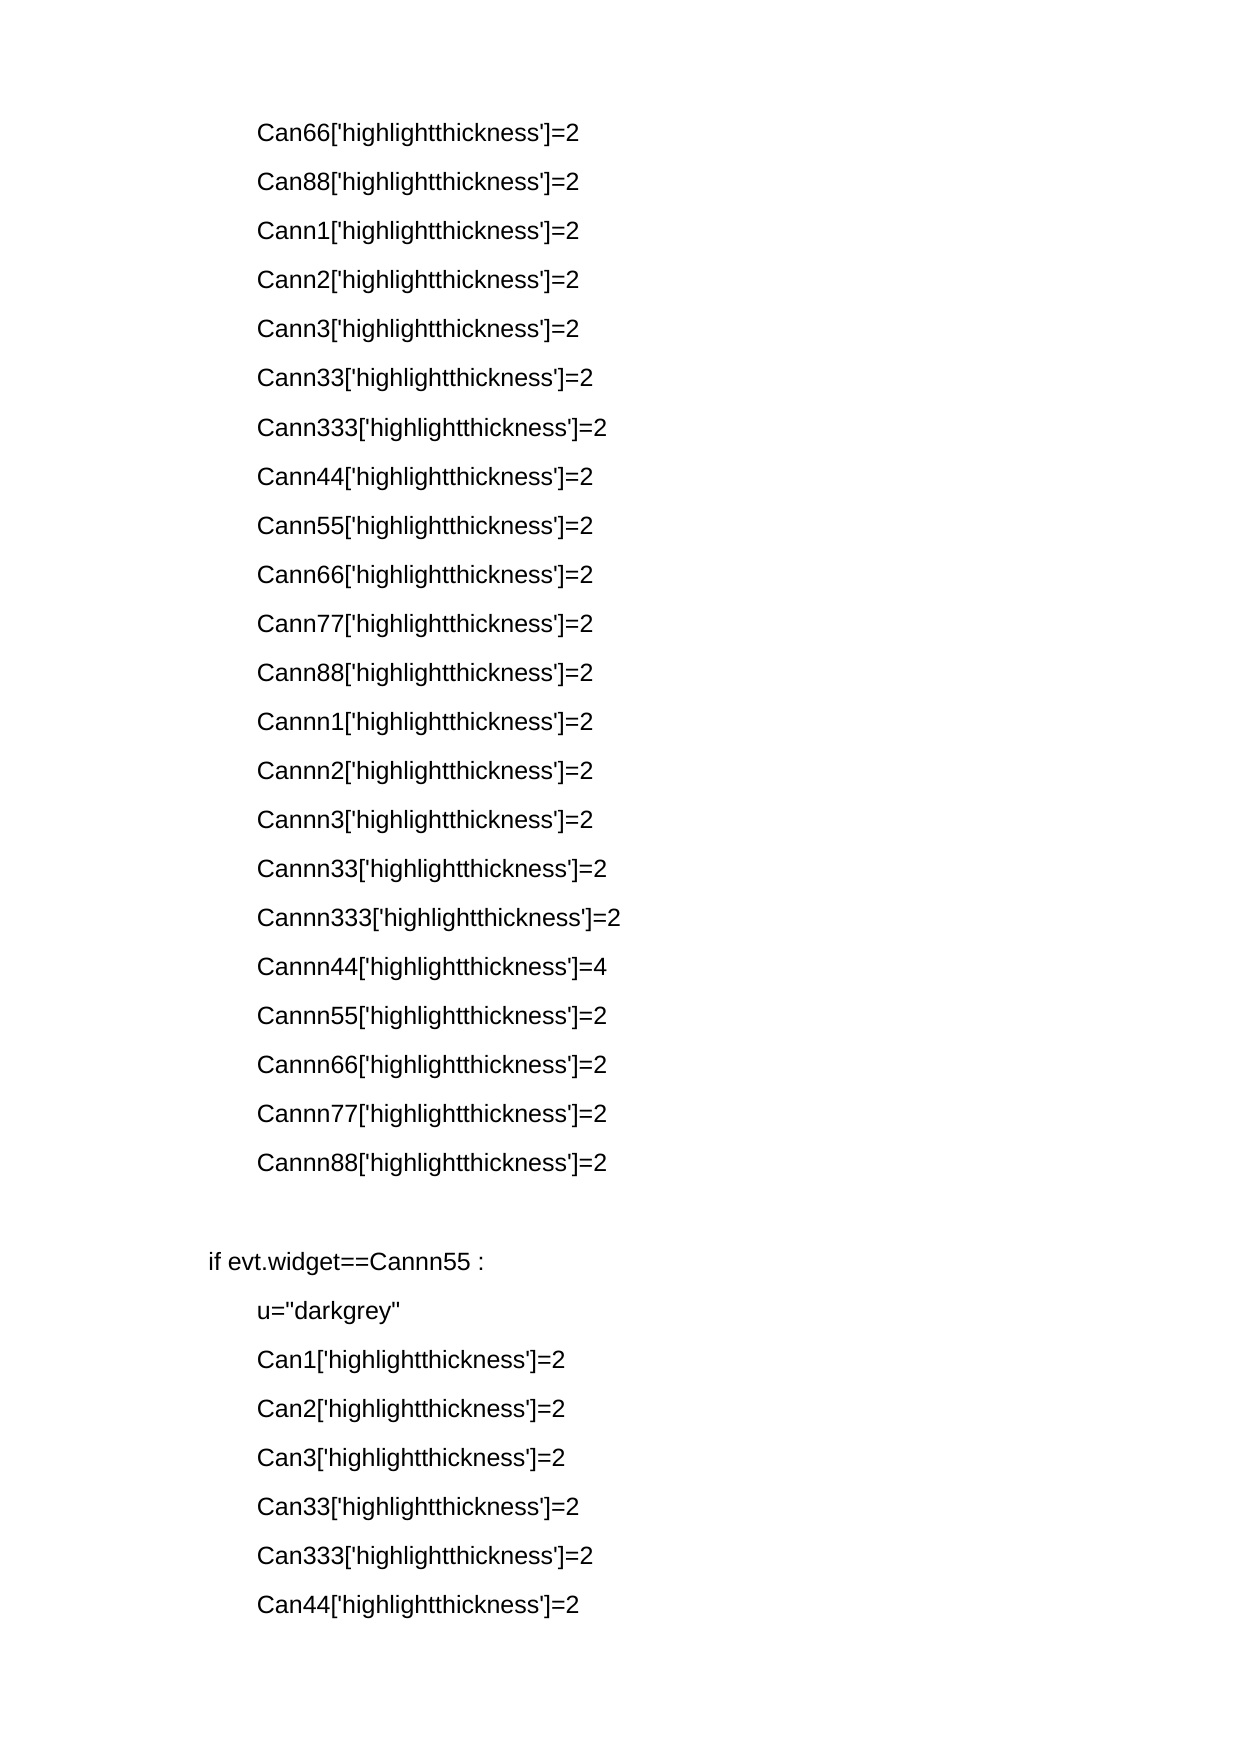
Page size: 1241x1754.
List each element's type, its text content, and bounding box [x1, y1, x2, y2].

text Can2['highlightthickness']=2 [118, 1394, 1122, 1422]
text Cann3['highlightthickness']=2 [118, 314, 1122, 343]
text u="darkgrey" [118, 1296, 1122, 1324]
text Cannn77['highlightthickness']=2 [118, 1099, 1122, 1128]
text Cann77['highlightthickness']=2 [118, 609, 1122, 637]
text Cannn44['highlightthickness']=4 [118, 952, 1122, 981]
text Cannn66['highlightthickness']=2 [118, 1050, 1122, 1079]
text Cannn1['highlightthickness']=2 [118, 707, 1122, 736]
text Cannn333['highlightthickness']=2 [118, 903, 1122, 932]
text if evt.widget==Cannn55 : [118, 1247, 1122, 1275]
text Cann1['highlightthickness']=2 [118, 216, 1122, 245]
text Cann66['highlightthickness']=2 [118, 560, 1122, 588]
text Cann88['highlightthickness']=2 [118, 658, 1122, 687]
text Cann333['highlightthickness']=2 [118, 412, 1122, 441]
text Can333['highlightthickness']=2 [118, 1541, 1122, 1570]
text Cannn33['highlightthickness']=2 [118, 854, 1122, 883]
text Can1['highlightthickness']=2 [118, 1345, 1122, 1373]
text Can44['highlightthickness']=2 [118, 1590, 1122, 1619]
text Cannn88['highlightthickness']=2 [118, 1148, 1122, 1177]
text Can33['highlightthickness']=2 [118, 1492, 1122, 1521]
text Cann2['highlightthickness']=2 [118, 265, 1122, 294]
text Cannn3['highlightthickness']=2 [118, 805, 1122, 834]
text Cannn2['highlightthickness']=2 [118, 756, 1122, 785]
text Cann55['highlightthickness']=2 [118, 511, 1122, 539]
text Cannn55['highlightthickness']=2 [118, 1001, 1122, 1030]
text Can66['highlightthickness']=2 [118, 118, 1122, 147]
text Can88['highlightthickness']=2 [118, 167, 1122, 196]
text Cann44['highlightthickness']=2 [118, 462, 1122, 490]
text Cann33['highlightthickness']=2 [118, 363, 1122, 392]
text Can3['highlightthickness']=2 [118, 1443, 1122, 1472]
